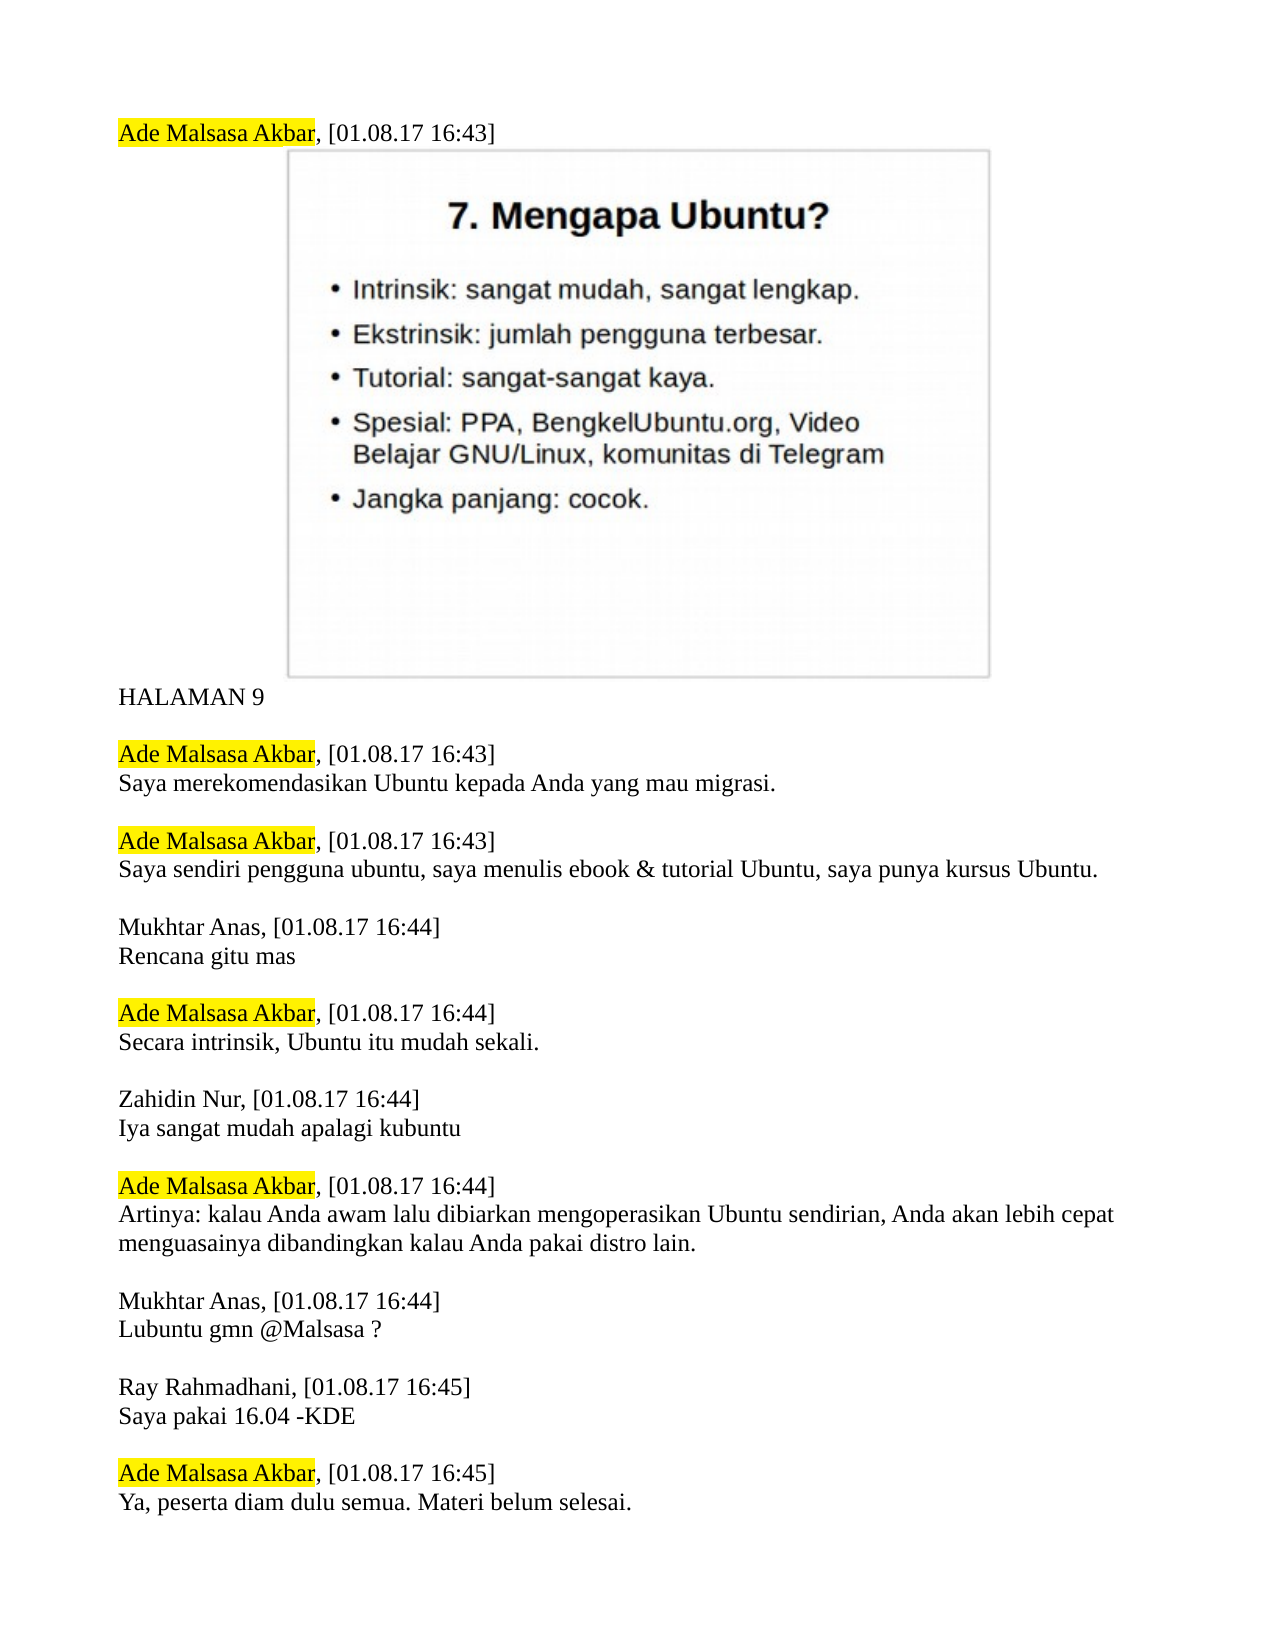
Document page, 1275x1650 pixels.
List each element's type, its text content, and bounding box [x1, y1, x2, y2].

text Saya merekomendasikan Ubuntu kepada Anda yang mau migrasi. [118, 768, 1157, 797]
text Ade Malsasa Akbar, [01.08.17 16:44] [118, 998, 1157, 1027]
text Saya sendiri pengguna ubuntu, saya menulis ebook & tutorial Ubuntu, saya punya kursus Ubuntu. [118, 854, 1157, 883]
text Mukhtar Anas, [01.08.17 16:44] [118, 912, 1157, 941]
text Ade Malsasa Akbar, [01.08.17 16:44] [118, 1171, 1157, 1199]
text Ade Malsasa Akbar, [01.08.17 16:43] [118, 118, 1157, 147]
text Artinya: kalau Anda awam lalu dibiarkan mengoperasikan Ubuntu sendirian, Anda akan lebih cepat menguasainya dibandingkan kalau Anda pakai distro lain. [118, 1199, 1157, 1257]
text Ade Malsasa Akbar, [01.08.17 16:43] [118, 739, 1157, 768]
text Rencana gitu mas [118, 941, 1157, 969]
text Mukhtar Anas, [01.08.17 16:44] [118, 1286, 1157, 1314]
picture [283, 146, 992, 682]
text Iya sangat mudah apalagi kubuntu [118, 1113, 1157, 1142]
text Ya, peserta diam dulu semua. Materi belum selesai. [118, 1487, 1157, 1516]
text Ade Malsasa Akbar, [01.08.17 16:45] [118, 1458, 1157, 1487]
text Ade Malsasa Akbar, [01.08.17 16:43] [118, 826, 1157, 854]
text Lubuntu gmn @Malsasa ? [118, 1314, 1157, 1343]
text Ray Rahmadhani, [01.08.17 16:45] [118, 1372, 1157, 1401]
text Zahidin Nur, [01.08.17 16:44] [118, 1084, 1157, 1113]
text HALAMAN 9 [118, 147, 1157, 711]
text Secara intrinsik, Ubuntu itu mudah sekali. [118, 1027, 1157, 1056]
text Saya pakai 16.04 -KDE [118, 1401, 1157, 1429]
